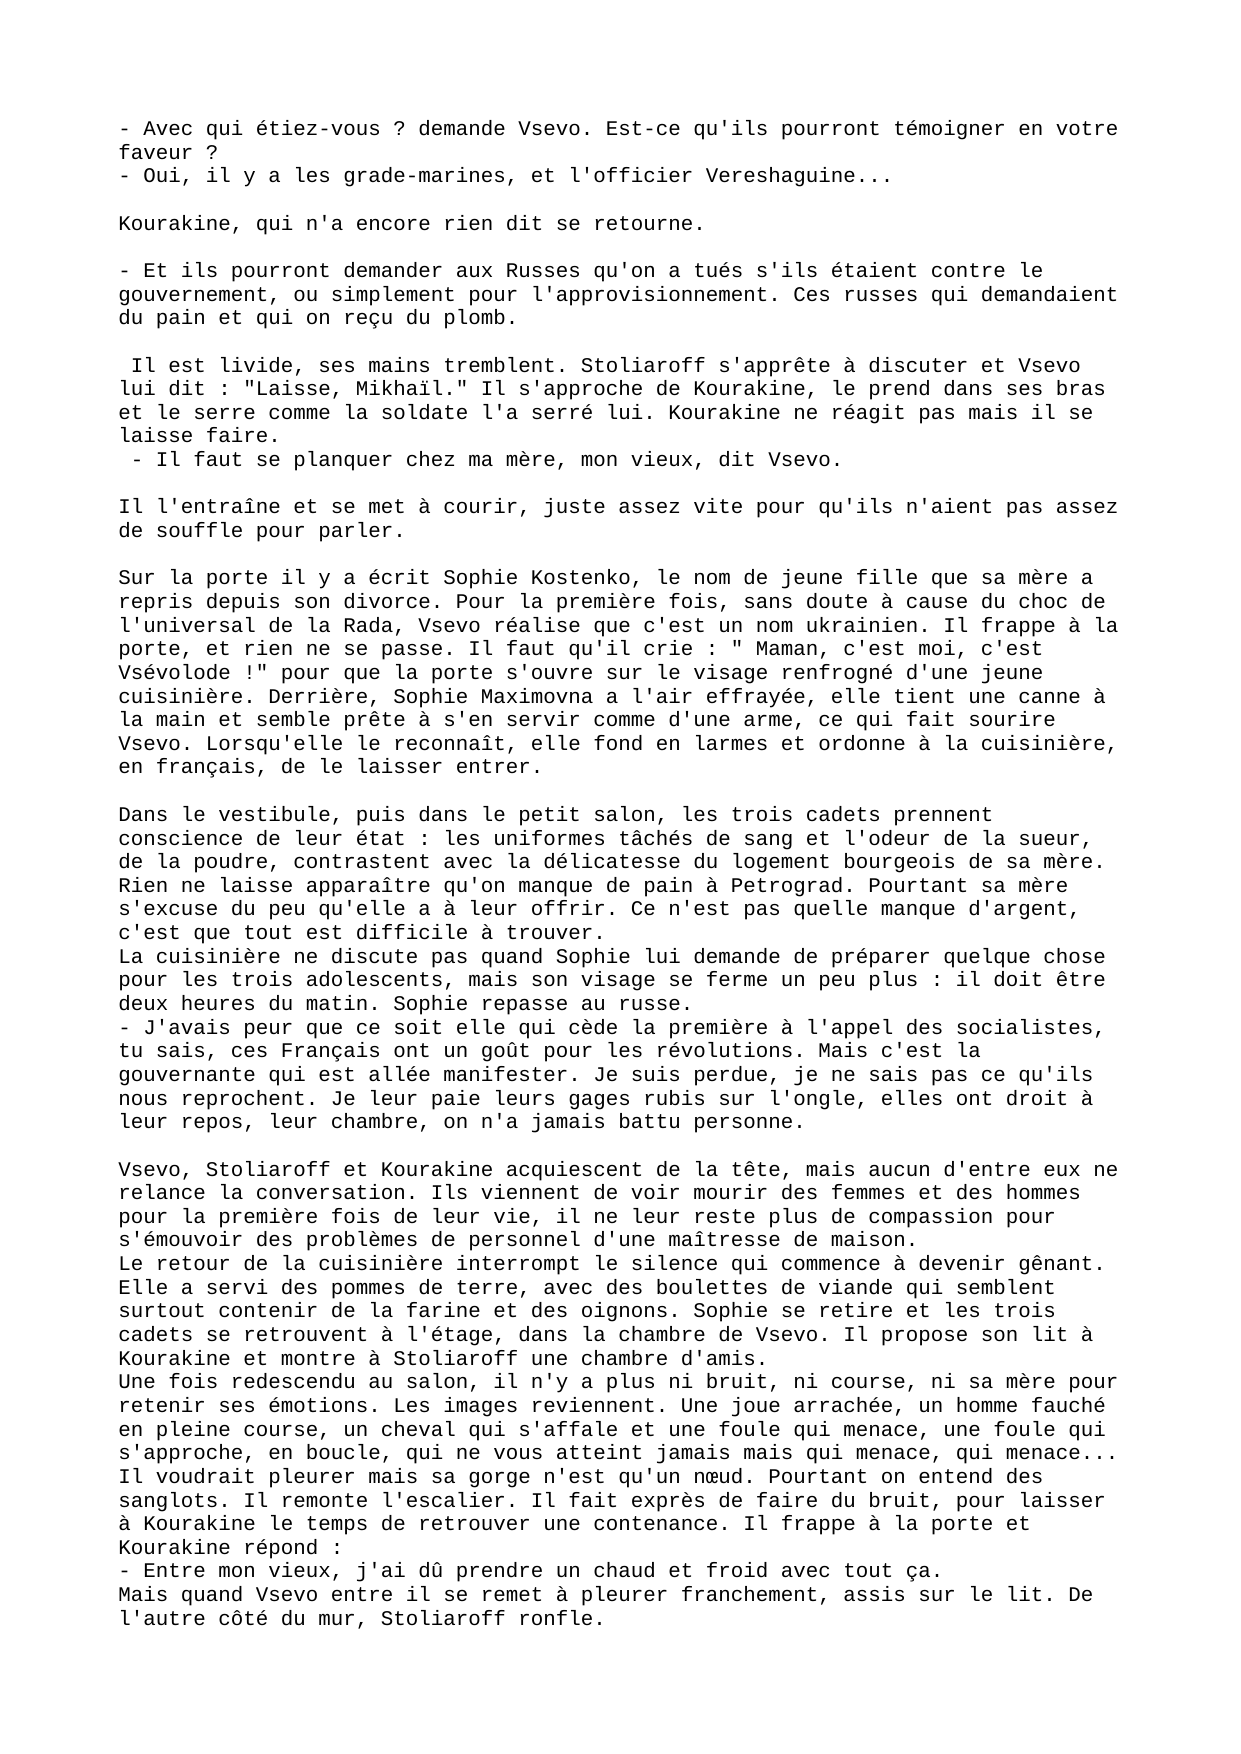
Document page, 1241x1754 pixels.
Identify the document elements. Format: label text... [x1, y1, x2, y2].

text - Il faut se planquer chez ma mère, mon vieux, dit Vsevo. [118, 449, 1122, 473]
text - Oui, il y a les grade-marines, et l'officier Vereshaguine... [118, 165, 1122, 189]
text Dans le vestibule, puis dans le petit salon, les trois cadets prennent conscience de leur état : les uniformes tâchés de sang et l'odeur de la sueur, de la poudre, contrastent avec la délicatesse du logement bourgeois de sa mère. Rien ne laisse apparaître qu'on manque de pain à Petrograd. Pourtant sa mère s'excuse du peu qu'elle a à leur offrir. Ce n'est pas quelle manque d'argent, c'est que tout est difficile à trouver. [118, 804, 1122, 946]
text Une fois redescendu au salon, il n'y a plus ni bruit, ni course, ni sa mère pour retenir ses émotions. Les images reviennent. Une joue arrachée, un homme fauché en pleine course, un cheval qui s'affale et une foule qui menace, une foule qui s'approche, en boucle, qui ne vous atteint jamais mais qui menace, qui menace... Il voudrait pleurer mais sa gorge n'est qu'un nœud. Pourtant on entend des sanglots. Il remonte l'escalier. Il fait exprès de faire du bruit, pour laisser à Kourakine le temps de retrouver une contenance. Il frappe à la porte et Kourakine répond : [118, 1371, 1122, 1561]
text Il l'entraîne et se met à courir, juste assez vite pour qu'ils n'aient pas assez de souffle pour parler. [118, 496, 1122, 544]
text - Avec qui étiez-vous ? demande Vsevo. Est-ce qu'ils pourront témoigner en votre faveur ? [118, 118, 1122, 165]
text Vsevo, Stoliaroff et Kourakine acquiescent de la tête, mais aucun d'entre eux ne relance la conversation. Ils viennent de voir mourir des femmes et des hommes pour la première fois de leur vie, il ne leur reste plus de compassion pour s'émouvoir des problèmes de personnel d'une maîtresse de maison. [118, 1158, 1122, 1253]
text - J'avais peur que ce soit elle qui cède la première à l'appel des socialistes, tu sais, ces Français ont un goût pour les révolutions. Mais c'est la gouvernante qui est allée manifester. Je suis perdue, je ne sais pas ce qu'ils nous reprochent. Je leur paie leurs gages rubis sur l'ongle, elles ont droit à leur repos, leur chambre, on n'a jamais battu personne. [118, 1017, 1122, 1135]
text - Et ils pourront demander aux Russes qu'on a tués s'ils étaient contre le gouvernement, ou simplement pour l'approvisionnement. Ces russes qui demandaient du pain et qui on reçu du plomb. [118, 260, 1122, 331]
text Sur la porte il y a écrit Sophie Kostenko, le nom de jeune fille que sa mère a repris depuis son divorce. Pour la première fois, sans doute à cause du choc de l'universal de la Rada, Vsevo réalise que c'est un nom ukrainien. Il frappe à la porte, et rien ne se passe. Il faut qu'il crie : " Maman, c'est moi, c'est Vsévolode !" pour que la porte s'ouvre sur le visage renfrogné d'une jeune cuisinière. Derrière, Sophie Maximovna a l'air effrayée, elle tient une canne à la main et semble prête à s'en servir comme d'une arme, ce qui fait sourire Vsevo. Lorsqu'elle le reconnaît, elle fond en larmes et ordonne à la cuisinière, en français, de le laisser entrer. [118, 567, 1122, 780]
text La cuisinière ne discute pas quand Sophie lui demande de préparer quelque chose pour les trois adolescents, mais son visage se ferme un peu plus : il doit être deux heures du matin. Sophie repasse au russe. [118, 946, 1122, 1017]
text Il est livide, ses mains tremblent. Stoliaroff s'apprête à discuter et Vsevo lui dit : "Laisse, Mikhaïl." Il s'approche de Kourakine, le prend dans ses bras et le serre comme la soldate l'a serré lui. Kourakine ne réagit pas mais il se laisse faire. [118, 354, 1122, 449]
text Elle a servi des pommes de terre, avec des boulettes de viande qui semblent surtout contenir de la farine et des oignons. Sophie se retire et les trois cadets se retrouvent à l'étage, dans la chambre de Vsevo. Il propose son lit à Kourakine et montre à Stoliaroff une chambre d'amis. [118, 1277, 1122, 1371]
text Mais quand Vsevo entre il se remet à pleurer franchement, assis sur le lit. De l'autre côté du mur, Stoliaroff ronfle. [118, 1584, 1122, 1631]
text - Entre mon vieux, j'ai dû prendre un chaud et froid avec tout ça. [118, 1561, 1122, 1584]
text Le retour de la cuisinière interrompt le silence qui commence à devenir gênant. [118, 1253, 1122, 1277]
text Kourakine, qui n'a encore rien dit se retourne. [118, 213, 1122, 236]
